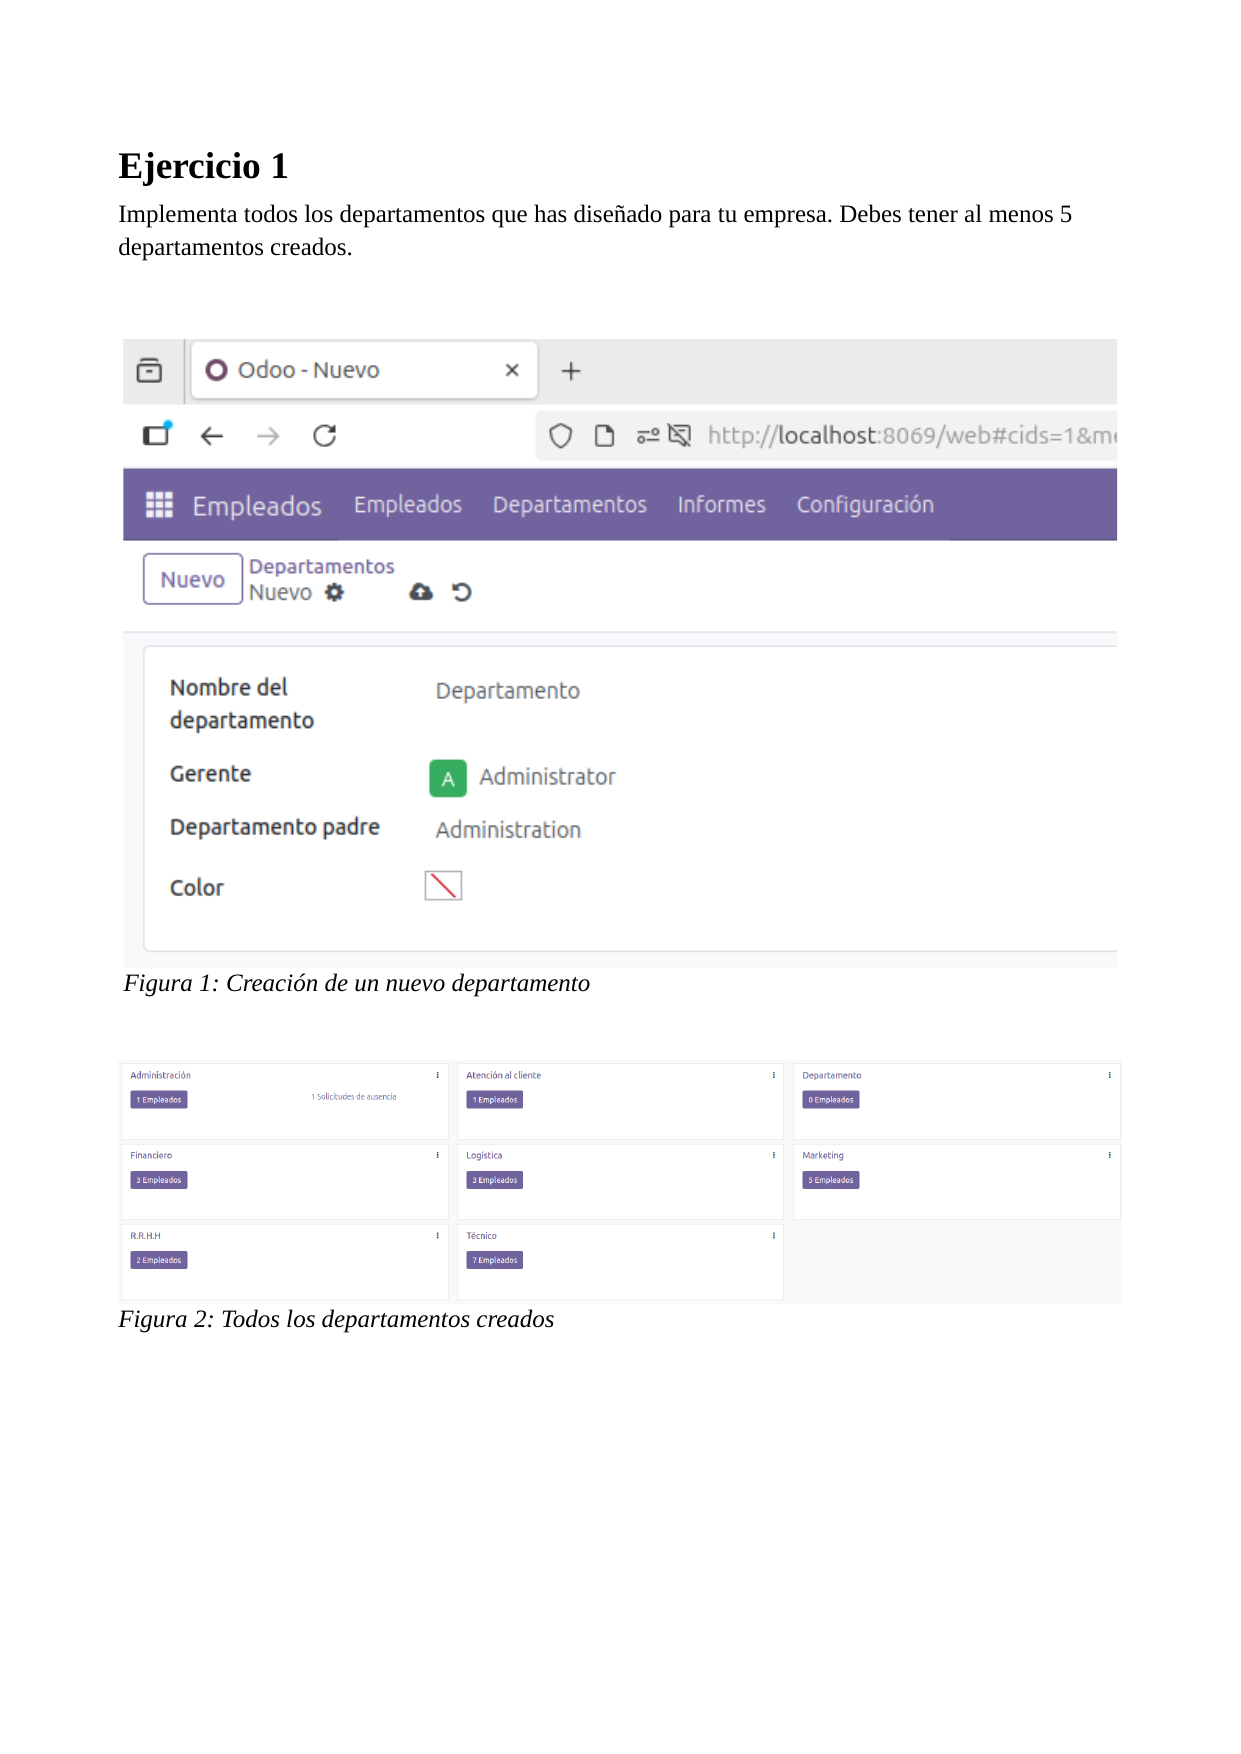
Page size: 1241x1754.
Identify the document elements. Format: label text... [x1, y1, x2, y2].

text Implementa todos los departamentos que has diseñado para tu empresa. Debes tener al menos 5 departamentos creados. [118, 199, 1122, 261]
picture [118, 1060, 1123, 1304]
picture [123, 339, 1118, 968]
text Figura 2: Todos los departamentos creados [118, 1304, 1122, 1333]
subtitle Ejercicio 1 [118, 143, 1122, 186]
text Figura 1: Creación de un nuevo departamento [123, 968, 1117, 996]
